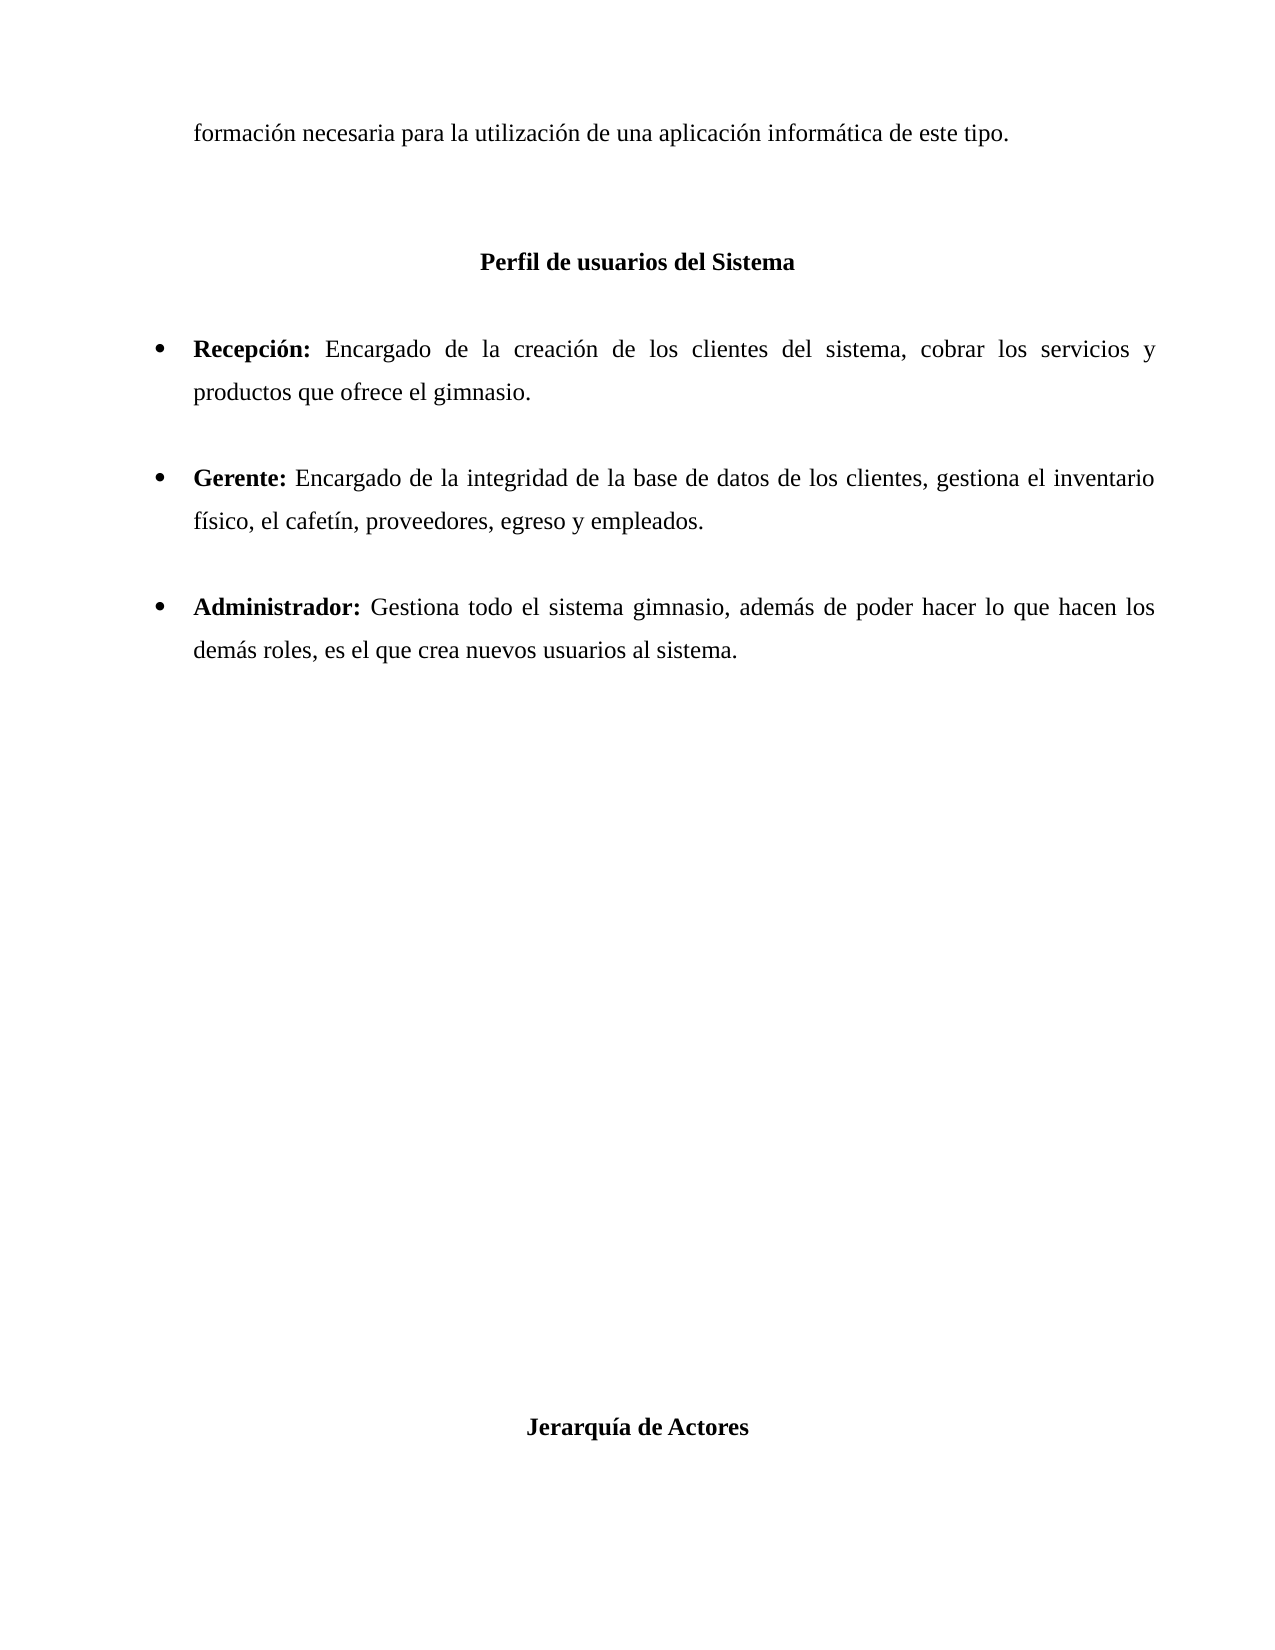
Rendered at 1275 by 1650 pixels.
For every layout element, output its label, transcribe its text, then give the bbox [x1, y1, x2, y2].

list Administrador: Gestiona todo el sistema gimnasio, además de poder hacer lo que hacen los demás roles, es el que crea nuevos usuarios al sistema. [156, 592, 1157, 664]
text Jerarquía de Actores [118, 1412, 1157, 1441]
list formación necesaria para la utilización de una aplicación informática de este tipo. [156, 118, 1157, 147]
text Perfil de usuarios del Sistema [118, 247, 1157, 276]
list Recepción: Encargado de la creación de los clientes del sistema, cobrar los servicios y productos que ofrece el gimnasio. [156, 334, 1157, 406]
list Gerente: Encargado de la integridad de la base de datos de los clientes, gestiona el inventario físico, el cafetín, proveedores, egreso y empleados. [156, 463, 1157, 535]
